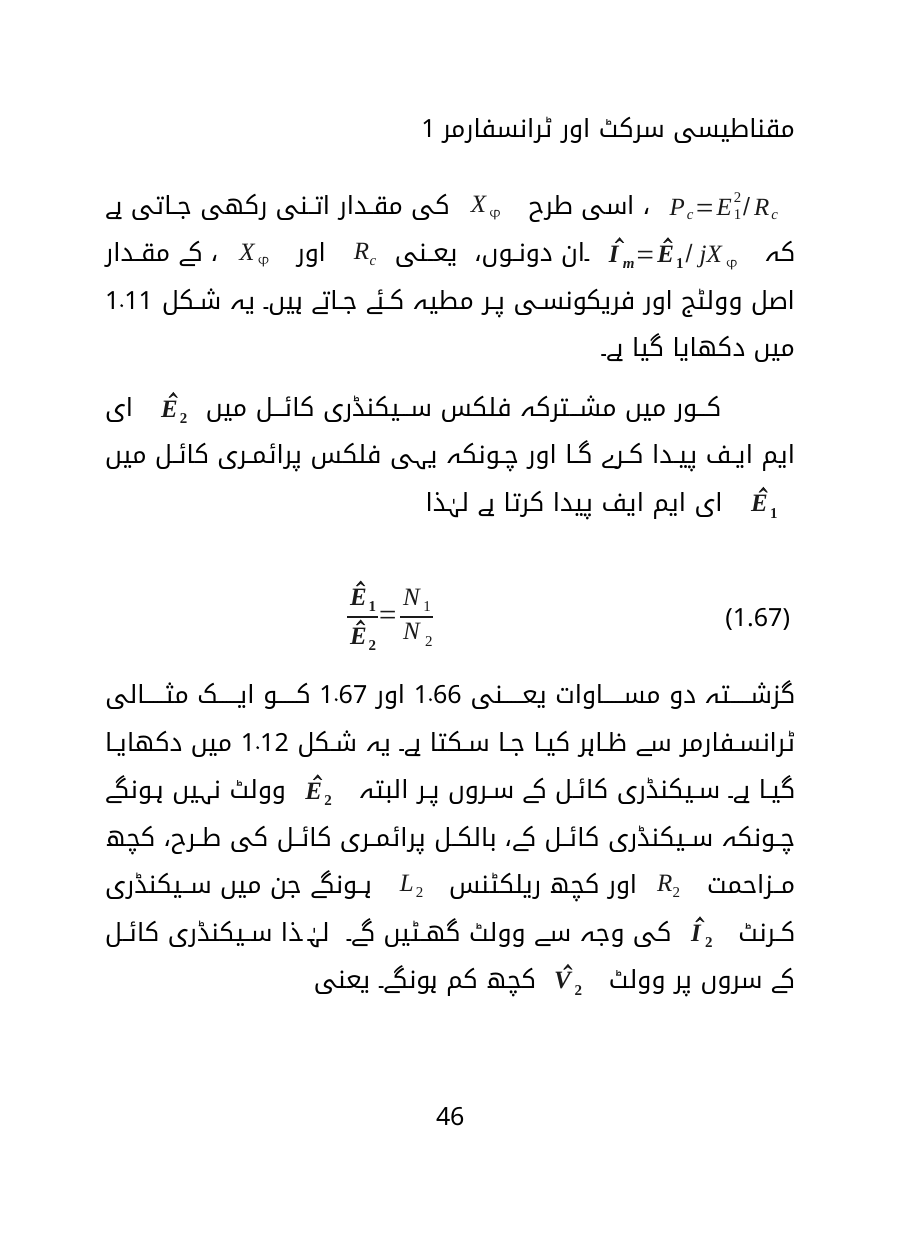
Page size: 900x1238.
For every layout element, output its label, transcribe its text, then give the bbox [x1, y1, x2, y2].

text گزشتہ دو مساوات یعنی 1.66 اور 1.67 کو ایک مثالی ٹرانسفارمر سے ظاہر کیا جا سکتا ہے۔ یہ شکل 1.12 میں دکھایا گیا ہے۔ سیکنڈری کائل کے سروں پر البتہ وولٹ نہیں ہونگے چونکہ سیکنڈری کائل کے، بالکل پرائمری کائل کی طرح، کچھ مزاحمت اور کچھ ریلکٹنس ہونگے جن میں سیکنڈری کرنٹ کی وجہ سے وولٹ گھٹیں گے۔ لہٰذا سیکنڈری کائل کے سروں پر وولٹ کچھ کم ہونگے۔ یعنی [105, 672, 795, 1004]
text کور میں مشترکہ فلکس سیکنڈری کائل میں ای ایم ایف پیدا کرے گا اور چونکہ یہی فلکس پرائمری کائل میں ای ایم ایف پیدا کرتا ہے لہٰذا [105, 384, 795, 527]
table_header (1.67) [681, 573, 795, 672]
text جہاںاس کا وہ حصہ ہے جو پرائمری کائل میںکے ساتھ ہم زاویہ ہے اور یہ کور میں برقی توانائی کے ضیاء کو ظاہر کرتا ہے جبکہاس کا وہ حصہ ہے جوسے نوے ڈگری کے زاویہ سے پیچھے رہتا ہے اور کائل میں فلکس کو جنم دیتا ہے۔ کرنٹ کے ان حصوں کو ہم ایک مزاحمت اور ایک انڈکٹنس سے پیش کرتے ہیں۔ یہ شکل میں دکھایا گیا ہے۔ کی مقدار اتنی رکھی جاتی ہے کہکور لاس کے برابر ہو یعنی ، اسی طرح کی مقدار اتنی رکھی جاتی ہے کہ ۔ان دونوں، یعنی اور ، کے مقدار اصل وولٹج اور فریکونسی پر مطیہ کئے جاتے ہیں۔ یہ شکل 1.11 میں دکھایا گیا ہے۔ [105, 182, 795, 372]
table_header [105, 573, 681, 672]
